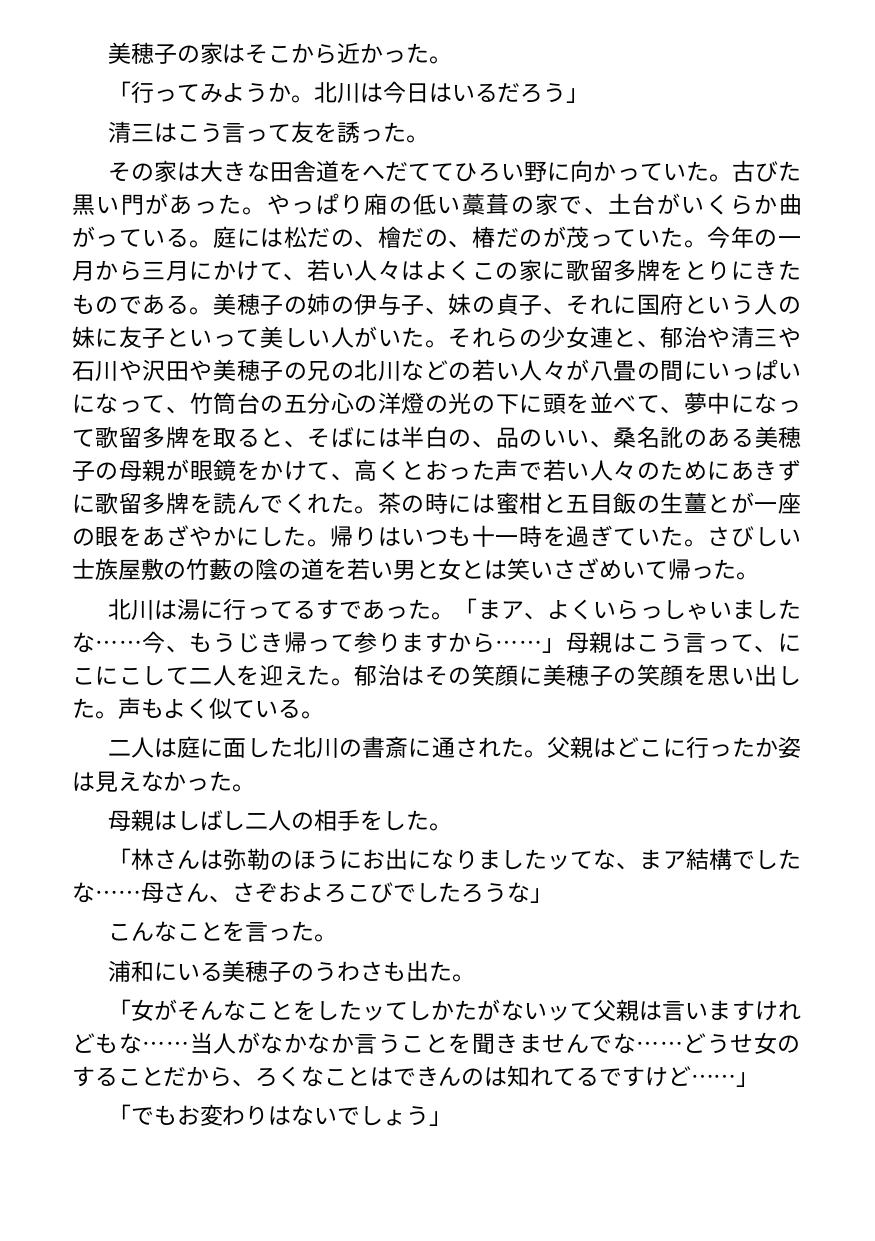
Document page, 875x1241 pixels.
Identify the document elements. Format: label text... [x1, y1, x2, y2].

text 二人は庭に面した北川の書斎に通された。父親はどこに行ったか姿は見えなかった。 [72, 730, 802, 797]
text 母親はしばし二人の相手をした。 [72, 803, 802, 836]
text 「でもお変わりはないでしょう」 [72, 1098, 802, 1131]
text 「行ってみようか。北川は今日はいるだろう」 [72, 75, 802, 108]
text 北川は湯に行ってるすであった。「まア、よくいらっしゃいましたな……今、もうじき帰って参りますから……」母親はこう言って、にこにこして二人を迎えた。郁治はその笑顔に美穂子の笑顔を思い出した。声もよく似ている。 [72, 591, 802, 724]
text 美穂子の家はそこから近かった。 [72, 36, 802, 69]
text 「女がそんなことをしたッてしかたがないッて父親は言いますけれどもな……当人がなかなか言うことを聞きませんでな……どうせ女のすることだから、ろくなことはできんのは知れてるですけど……」 [72, 993, 802, 1092]
text その家は大きな田舎道をへだててひろい野に向かっていた。古びた黒い門があった。やっぱり廂の低い藁葺の家で、土台がいくらか曲がっている。庭には松だの、檜だの、椿だのが茂っていた。今年の一月から三月にかけて、若い人々はよくこの家に歌留多牌をとりにきたものである。美穂子の姉の伊与子、妹の貞子、それに国府という人の妹に友子といって美しい人がいた。それらの少女連と、郁治や清三や石川や沢田や美穂子の兄の北川などの若い人々が八畳の間にいっぱいになって、竹筒台の五分心の洋燈の光の下に頭を並べて、夢中になって歌留多牌を取ると、そばには半白の、品のいい、桑名訛のある美穂子の母親が眼鏡をかけて、高くとおった声で若い人々のためにあきずに歌留多牌を読んでくれた。茶の時には蜜柑と五目飯の生薑とが一座の眼をあざやかにした。帰りはいつも十一時を過ぎていた。さびしい士族屋敷の竹藪の陰の道を若い男と女とは笑いさざめいて帰った。 [72, 153, 802, 586]
text 「林さんは弥勒のほうにお出になりましたッてな、まア結構でしたな……母さん、さぞおよろこびでしたろうな」 [72, 842, 802, 908]
text 清三はこう言って友を誘った。 [72, 114, 802, 148]
text 浦和にいる美穂子のうわさも出た。 [72, 953, 802, 987]
text こんなことを言った。 [72, 914, 802, 947]
